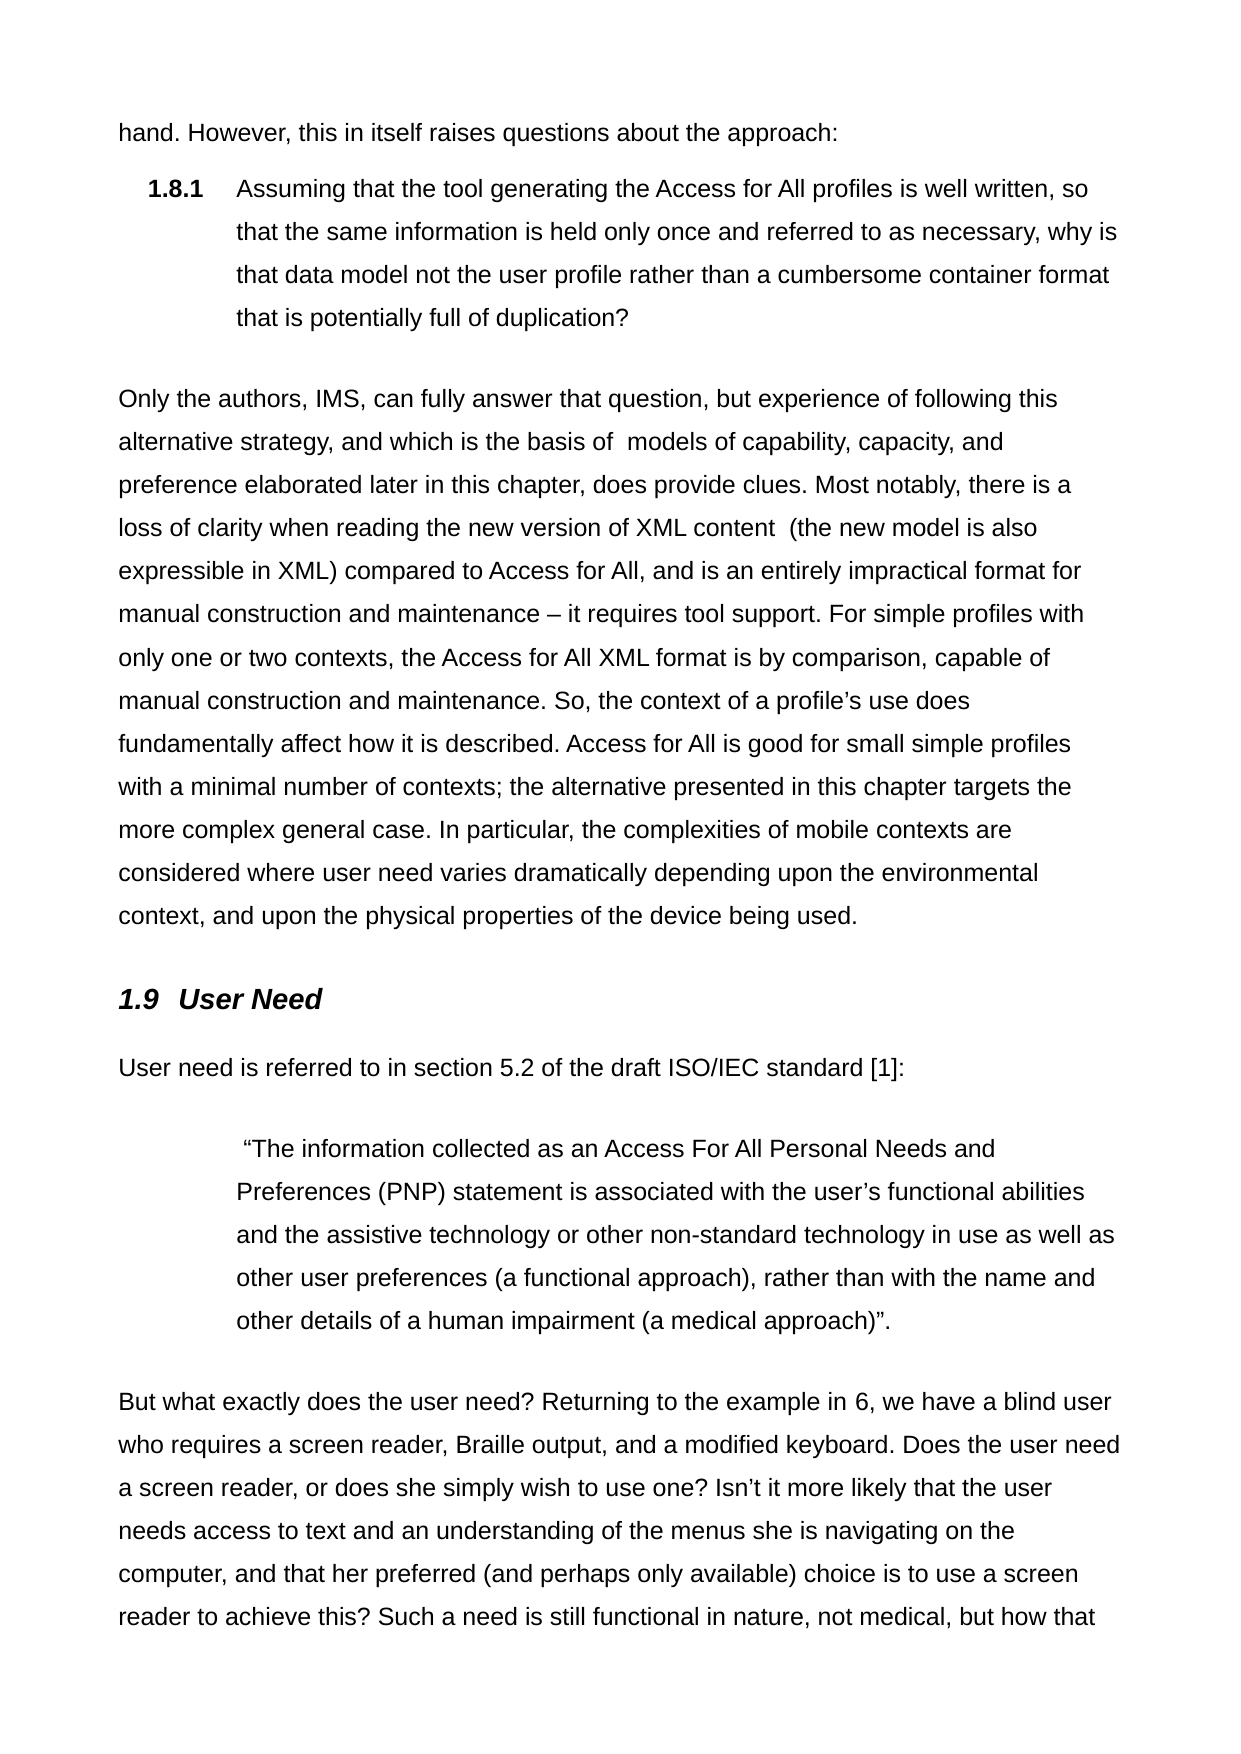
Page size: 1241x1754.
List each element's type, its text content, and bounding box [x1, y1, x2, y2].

text User need is referred to in section 5.2 of the draft ISO/IEC standard [1]: [118, 1053, 1122, 1082]
text “The information collected as an Access For All Personal Needs and Preferences (PNP) statement is associated with the user’s functional abilities and the assistive technology or other non-standard technology in use as well as other user preferences (a functional approach), rather than with the name and other details of a human impairment (a medical approach)”. [236, 1133, 1122, 1335]
subtitle User Need [118, 982, 1122, 1015]
text But what exactly does the user need? Returning to the example in Figure 6, we have a blind user who requires a screen reader, Braille output, and a modified keyboard. Does the user need a screen reader, or does she simply wish to use one? Isn’t it more likely that the user needs access to text and an understanding of the menus she is navigating on the computer, and that her preferred (and perhaps only available) choice is to use a screen reader to achieve this? Such a need is still functional in nature, not medical, but how that need would be met is quite different. Certainly with Access for All, users may express their preference, or requirement, for screen readers, and identify their preferred settings for particular products, but that does not necessarily describe need. There is something missing, and that is the description of the person one finds in personas. [118, 1387, 1122, 1631]
text 1.8.1 Assuming that the tool generating the Access for All profiles is well written, so that the same information is held only once and referred to as necessary, why is that data model not the user profile rather than a cumbersome container format that is potentially full of duplication? [148, 174, 1122, 332]
text hand. However, this in itself raises questions about the approach: [118, 118, 1122, 147]
text Only the authors, IMS, can fully answer that question, but experience of following this alternative strategy, and which is the basis of models of capability, capacity, and preference elaborated later in this chapter, does provide clues. Most notably, there is a loss of clarity when reading the new version of XML content (the new model is also expressible in XML) compared to Access for All, and is an entirely impractical format for manual construction and maintenance – it requires tool support. For simple profiles with only one or two contexts, the Access for All XML format is by comparison, capable of manual construction and maintenance. So, the context of a profile’s use does fundamentally affect how it is described. Access for All is good for small simple profiles with a minimal number of contexts; the alternative presented in this chapter targets the more complex general case. In particular, the complexities of mobile contexts are considered where user need varies dramatically depending upon the environmental context, and upon the physical properties of the device being used. [118, 384, 1122, 930]
